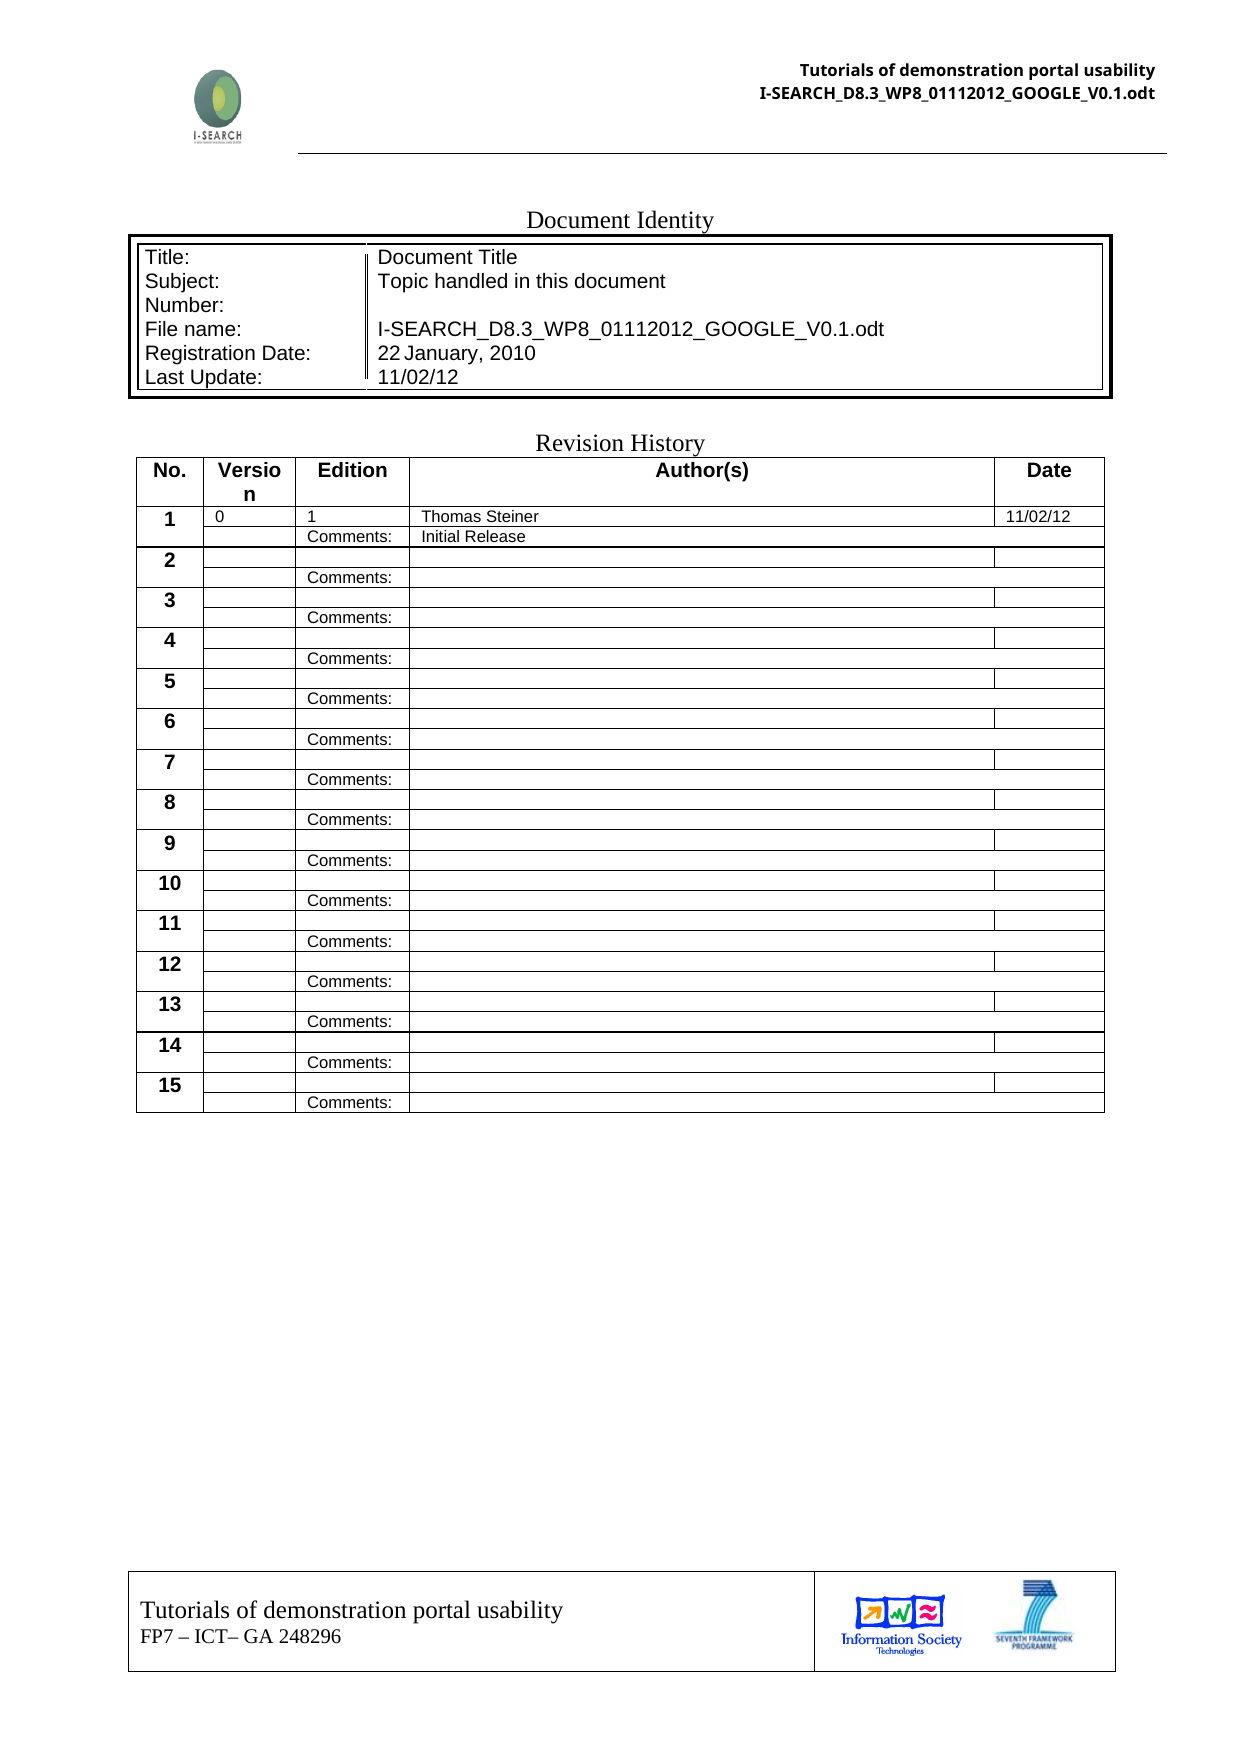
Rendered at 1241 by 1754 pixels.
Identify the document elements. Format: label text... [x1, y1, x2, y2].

table_cell Comments: [296, 972, 409, 991]
table_cell Comments: [296, 931, 409, 951]
table_cell [995, 830, 1104, 849]
table_cell [204, 729, 295, 748]
picture [992, 1579, 1078, 1656]
table_cell Comments: [296, 1012, 409, 1031]
table_cell [410, 729, 1104, 748]
table_cell Comments: [296, 527, 409, 546]
picture [840, 1594, 963, 1656]
table_cell [296, 1073, 409, 1092]
table_cell [204, 709, 295, 728]
table_cell [410, 1093, 1104, 1112]
table_cell [995, 1073, 1104, 1092]
table_cell [204, 891, 295, 910]
table_cell [410, 709, 994, 728]
table_cell [204, 1033, 295, 1052]
table_cell [204, 649, 295, 668]
table_cell [410, 588, 994, 607]
table_cell [204, 1012, 295, 1031]
table_cell [410, 568, 1104, 587]
table_cell Registration Date: [139, 341, 365, 364]
table_cell 12 [137, 952, 203, 991]
table_cell [204, 851, 295, 870]
table_cell [410, 851, 1104, 870]
table_cell Comments: [296, 1093, 409, 1112]
table_cell [410, 1053, 1104, 1072]
table_cell 8 [137, 790, 203, 829]
table_cell [204, 830, 295, 849]
table_cell [995, 709, 1104, 728]
table_cell 1 [137, 507, 203, 546]
table_cell [410, 911, 994, 930]
table_cell [204, 790, 295, 809]
table_cell [995, 628, 1104, 647]
table_cell [410, 810, 1104, 829]
table_cell [204, 1073, 295, 1092]
table_cell [410, 608, 1104, 627]
table_cell 14 [137, 1033, 203, 1072]
table_cell 7 [137, 750, 203, 789]
table_cell [204, 669, 295, 688]
table_cell [410, 992, 994, 1011]
table_cell 10 [137, 871, 203, 910]
table_cell [204, 972, 295, 991]
table_cell Comments: [296, 1053, 409, 1072]
table_header Edition [296, 458, 409, 506]
table_cell [368, 293, 1102, 317]
table_cell [204, 992, 295, 1011]
table_cell Initial Release [410, 527, 1104, 546]
table_cell [204, 608, 295, 627]
table_cell [995, 669, 1104, 688]
table_cell Comments: [296, 810, 409, 829]
table_cell [204, 689, 295, 708]
table_cell 22 January, 2010 [368, 341, 1102, 364]
table_cell [995, 992, 1104, 1011]
table_cell 11/02/12 [366, 365, 1102, 388]
table_cell Comments: [296, 649, 409, 668]
table_cell 6 [137, 709, 203, 748]
table_cell [410, 1012, 1104, 1031]
table_cell [410, 770, 1104, 789]
table_cell [995, 1033, 1104, 1052]
table_cell [1103, 293, 1107, 317]
table_cell [410, 1073, 994, 1092]
table_cell [296, 1033, 409, 1052]
table_cell 11/02/12 [995, 507, 1104, 526]
table_cell [204, 952, 295, 971]
table_cell 1 [296, 507, 409, 526]
table_cell Comments: [296, 689, 409, 708]
table_cell [296, 588, 409, 607]
table_cell 5 [137, 669, 203, 708]
table_header Version [204, 458, 295, 506]
table_cell [296, 669, 409, 688]
table_cell [296, 548, 409, 567]
table_cell [204, 770, 295, 789]
table_cell Topic handled in this document [368, 269, 1102, 293]
text Document Identity [148, 205, 1092, 234]
table_cell [296, 709, 409, 728]
table_cell [410, 830, 994, 849]
table_cell Comments: [296, 608, 409, 627]
table_cell Comments: [296, 851, 409, 870]
table_cell 15 [137, 1073, 203, 1112]
table_header Title: [133, 237, 366, 269]
table_cell Subject: [139, 269, 365, 293]
table_cell [204, 568, 295, 587]
table_cell [410, 972, 1104, 991]
table_cell [995, 952, 1104, 971]
table_cell 0 [204, 507, 295, 526]
table_header Author(s) [410, 458, 994, 506]
table_cell [410, 871, 994, 890]
table_cell [995, 790, 1104, 809]
table_cell [995, 911, 1104, 930]
table_cell [995, 750, 1104, 769]
table_cell Comments: [296, 568, 409, 587]
table_cell [204, 588, 295, 607]
table_cell [296, 750, 409, 769]
table_cell Comments: [296, 891, 409, 910]
table_cell [410, 891, 1104, 910]
table_cell Last Update: [139, 365, 366, 388]
table_cell [296, 830, 409, 849]
table_cell 13 [137, 992, 203, 1031]
table_cell [410, 548, 994, 567]
table_cell [995, 548, 1104, 567]
table_cell [410, 628, 994, 647]
table_cell 11 [137, 911, 203, 951]
table_cell Comments: [296, 770, 409, 789]
table_cell I-SEARCH_D8.3_WP8_01112012_GOOGLE_V0.1.odt [368, 317, 1102, 341]
table_cell [410, 689, 1104, 708]
table_cell [995, 871, 1104, 890]
table_header Date [995, 458, 1104, 506]
table_cell [204, 527, 295, 546]
table_cell [410, 790, 994, 809]
table_cell [204, 911, 295, 930]
table_cell [296, 628, 409, 647]
table_cell [410, 649, 1104, 668]
table_cell [204, 1093, 295, 1112]
table_cell [410, 750, 994, 769]
table_cell [410, 669, 994, 688]
table_cell [204, 750, 295, 769]
table_cell [296, 992, 409, 1011]
table_cell [296, 790, 409, 809]
table_cell [204, 1053, 295, 1072]
table_cell Comments: [296, 729, 409, 748]
table_cell 9 [137, 830, 203, 870]
text Revision History [148, 428, 1092, 457]
table_cell [410, 931, 1104, 951]
table_cell [296, 952, 409, 971]
table_cell [410, 1033, 994, 1052]
table_cell File name: [139, 317, 365, 341]
table_cell [204, 628, 295, 647]
table_cell 3 [137, 588, 203, 627]
table_cell [296, 911, 409, 930]
table_cell [995, 588, 1104, 607]
table_cell [204, 548, 295, 567]
table_cell [204, 931, 295, 951]
table_cell Thomas Steiner [410, 507, 994, 526]
table_cell 2 [137, 548, 203, 587]
table_cell [204, 810, 295, 829]
table_cell [204, 871, 295, 890]
table_cell Number: [139, 293, 365, 317]
table_header No. [137, 458, 203, 506]
picture [185, 66, 249, 145]
table_cell [410, 952, 994, 971]
table_header Document Title [366, 237, 1107, 269]
table_cell [296, 871, 409, 890]
table_cell 4 [137, 628, 203, 668]
